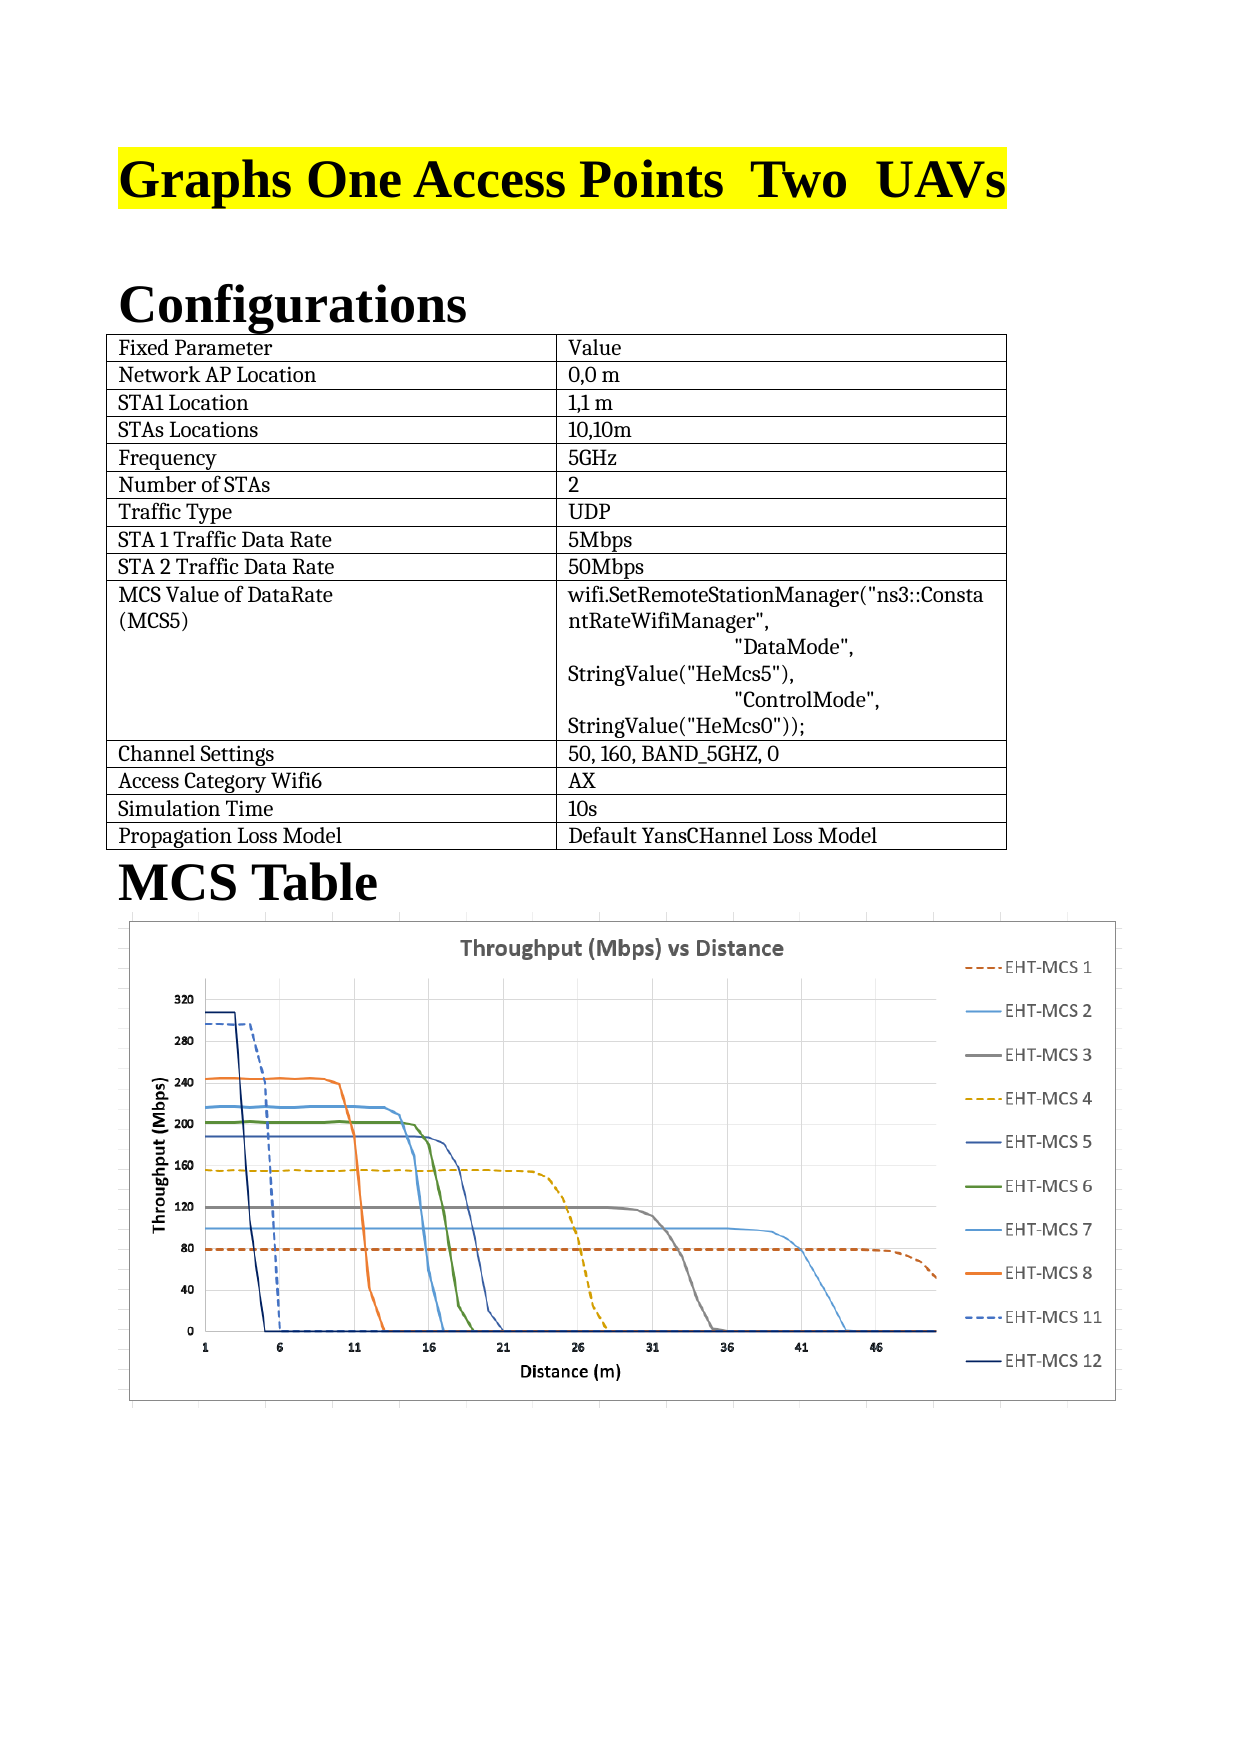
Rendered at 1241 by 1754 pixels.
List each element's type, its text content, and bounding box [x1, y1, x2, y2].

table_cell 10s [557, 795, 1006, 822]
table_cell Simulation Time [107, 795, 556, 822]
table_cell 50Mbps [557, 554, 1006, 580]
table_cell Access Category Wifi6 [107, 768, 556, 794]
table_cell Number of STAs [107, 472, 556, 498]
table_cell Network AP Location [107, 362, 556, 388]
table_cell STA 2 Traffic Data Rate [107, 554, 556, 580]
table_cell Channel Settings [107, 741, 556, 767]
text MCS Table [118, 850, 1122, 912]
table_cell MCS Value of DataRate (MCS5) [107, 581, 556, 739]
table_cell STA1 Location [107, 390, 556, 416]
text Configurations [118, 271, 1122, 334]
table_cell 0,0 m [557, 362, 1006, 388]
table_cell STA 1 Traffic Data Rate [107, 527, 556, 553]
table_cell 10,10m [557, 417, 1006, 443]
table_cell 1,1 m [557, 390, 1006, 416]
table_cell Traffic Type [107, 499, 556, 526]
table_cell wifi.SetRemoteStationManager("ns3::ConstantRateWifiManager", "DataMode", StringValue("HeMcs5"), "ControlMode", StringValue("HeMcs0")); [557, 581, 1006, 739]
table_header Value [557, 335, 1006, 361]
table_header Fixed Parameter [107, 335, 556, 361]
table_cell 5Mbps [557, 527, 1006, 553]
text Graphs One Access Points Two UAVs [118, 147, 1122, 209]
table_cell STAs Locations [107, 417, 556, 443]
table_cell Default YansCHannel Loss Model [557, 823, 1006, 849]
picture [118, 912, 1123, 1408]
table_cell Propagation Loss Model [107, 823, 556, 849]
table_cell AX [557, 768, 1006, 794]
table_cell 5GHz [557, 444, 1006, 471]
table_cell 50, 160, BAND_5GHZ, 0 [557, 741, 1006, 767]
table_cell UDP [557, 499, 1006, 526]
table_cell Frequency [107, 444, 556, 471]
table_cell 2 [557, 472, 1006, 498]
